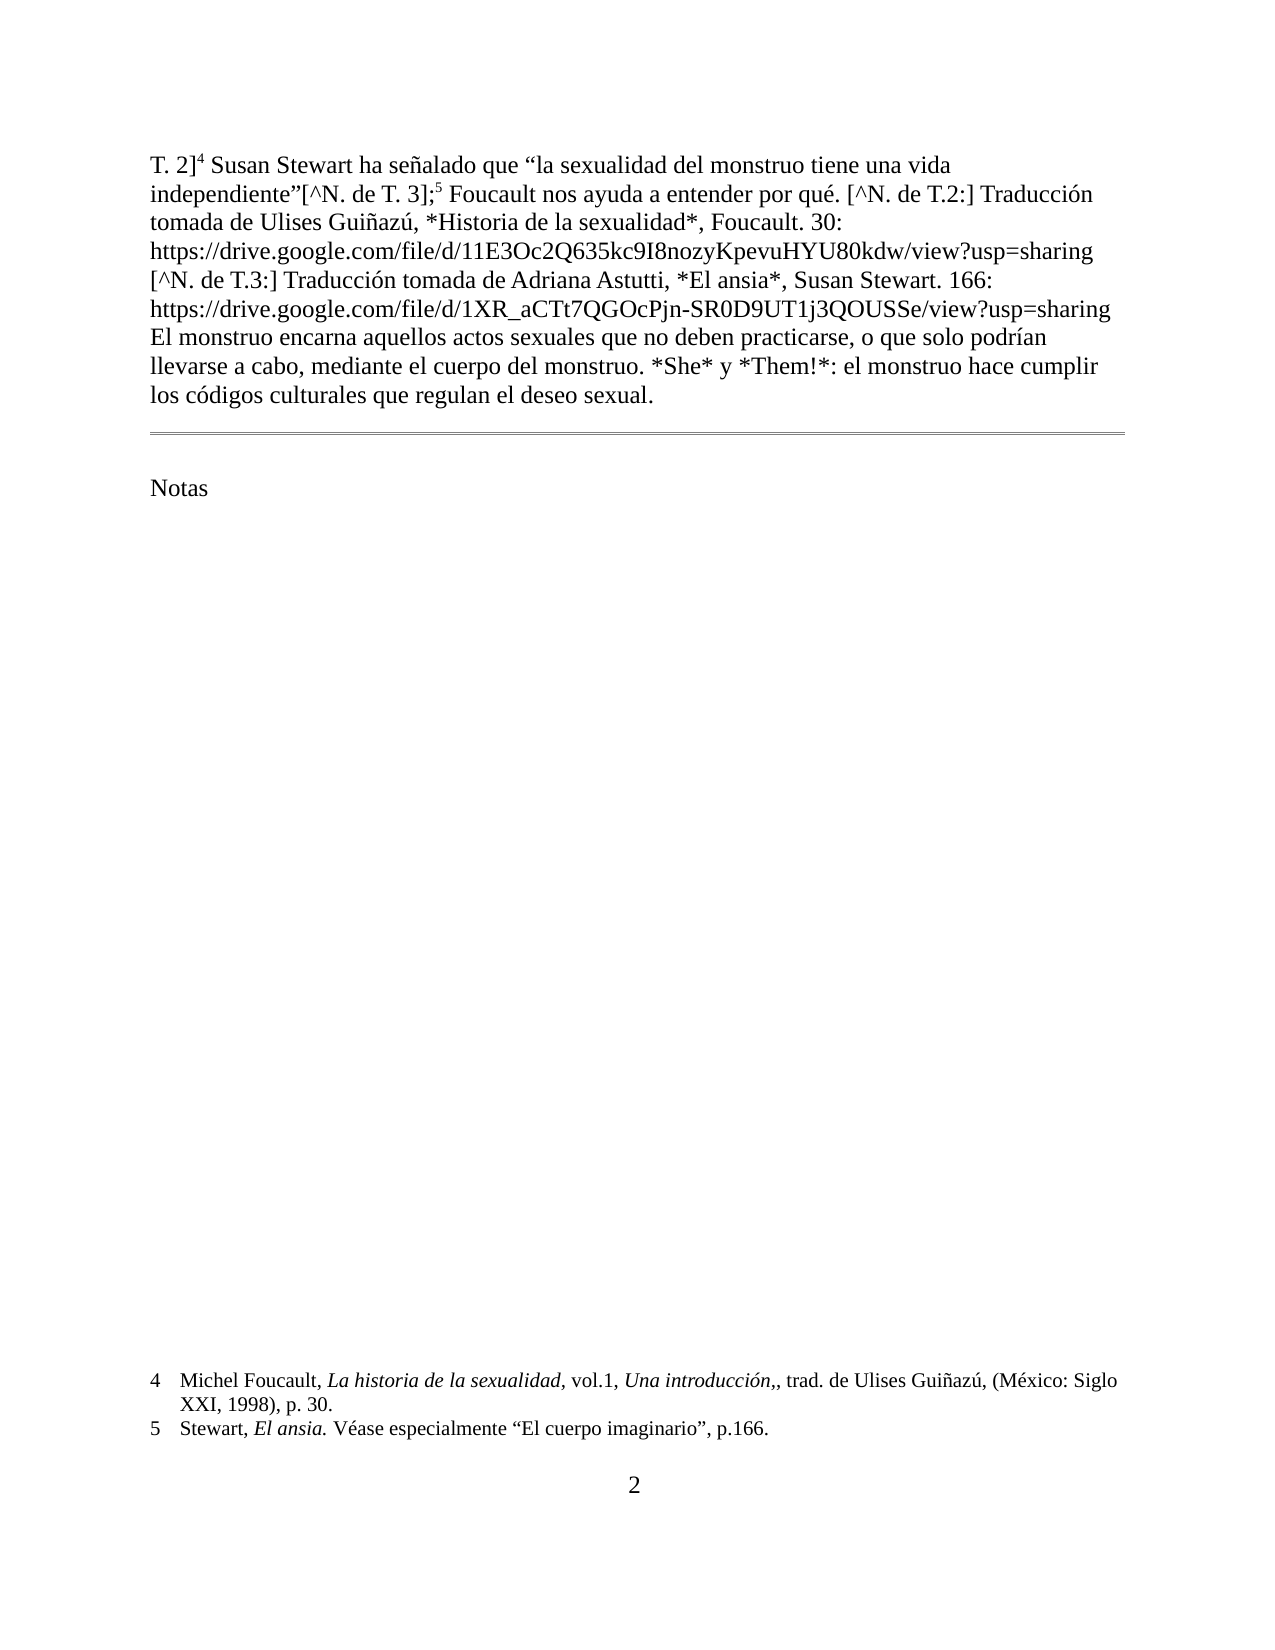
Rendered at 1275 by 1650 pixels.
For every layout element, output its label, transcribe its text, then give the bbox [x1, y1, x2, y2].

text Notas [150, 473, 1125, 502]
text Mientras que los monstruos nacidos de la conveniencia política y el nacionalismo autojustificatorio funcionan como invitaciones vivientes a la acción, usualmente militares (invasiones, usurpaciones o colonizaciones), el monstruo de la prohibición vigila los límites de lo posible: mediante su cuerpo grotesco, prohíbe ciertos comportamientos y acciones, mientras que legitima otros. Es posible que, por ejemplo, los mercaderes medievales diseminaran intencionalmente mapas que mostraran serpientes marinas, como el Leviatán, en los confines de sus rutas comerciales, para desalentar la exploración ulterior y establecer monopolios. En este sentido, cada monstruo representa una doble narrativa, dos historias vivientes: una describe cómo llegó a ser monstruo, mientras que otra es su testimonio, el cual detalla qué función cultural cumple. El monstruo de la prohibición existe para delimitar los lazos que unen al sistema de relaciones al que llamamos cultura, y señalar, de manera horripilante, los límites que no pueden—no deben— cruzarse. En principio, estos límites están establecidos para controlar el tráfico de mujeres, o, más en general, para establecer vínculos estrictamente homosociales entre hombres, vínculos que mantienen funcional a una sociedad patriarcal. Como una suerte de guardián del rebaño, este monstruo delimita el espacio social por el que los cuerpos culturales pueden dirigirse, y, en tiempos clásicos (por ejemplo), validaban un sistema rígido y jerárquico de liderazgo naturalizado y control, donde cada hombre ocupaba un lugar funcional. El prototipo en la cultura occidental para este tipo de monstruo geográfico es el Polifemo de Homero. Como rendición xenofóbica por excelencia del extranjero (el bárbaro—lo ininteligible dentro de un sistema cultural-lingüístico dado), los cíclopes son representados como salvajes que no tienen “una ley que los bendiga” ni la técnica para producir la civilización (al estilo griego). Su arcaísmo se transmite a través de su falta de jerarquía y de una política de precedentes. Esta disociación de la comunidad lleva a un individualismo áspero que, en términos homéricos, solo puede ser horroroso. Como viven sin un sistema de tradiciones y costumbres, los cíclopes representan un peligro para los griegos que llegan, hombres cuyas identidades dependen de una función compartimentalizada dentro de un sistema desindividualizado de subordinación y control. Las víctimas de Polifemo son devoradas, tragadas, borradas de la mirada pública: el canibalismo se vuelve una incorporación dentro de un cuerpo cultural equivocado. El monstruo es un aliado poderoso de lo que Foucault llama “la sociedad del panóptico”, en la que “esos comportamientos polimorfos [son] realmente extraídos del cuerpo de los hombres y de sus placeres”[^N. de T.]. [^N. de T.]: Traducción tomada de Ulises Guiñazú, *Historia de la sexualidad*, Foucault: https://drive.google.com/file/d/11E3Oc2Q635kc9I8nozyKpevuHYU80kdw/view?usp=sharing, página 30. . . [para ser] solidificados en ellos, mediante múltiples dispositivos de poder”[^N. de T. 2] Susan Stewart ha señalado que “la sexualidad del monstruo tiene una vida independiente”[^N. de T. 3]; Foucault nos ayuda a entender por qué. [^N. de T.2:] Traducción tomada de Ulises Guiñazú, *Historia de la sexualidad*, Foucault. 30: https://drive.google.com/file/d/11E3Oc2Q635kc9I8nozyKpevuHYU80kdw/view?usp=sharing [^N. de T.3:] Traducción tomada de Adriana Astutti, *El ansia*, Susan Stewart. 166: https://drive.google.com/file/d/1XR_aCTt7QGOcPjn-SR0D9UT1j3QOUSSe/view?usp=sharing El monstruo encarna aquellos actos sexuales que no deben practicarse, o que solo podrían llevarse a cabo, mediante el cuerpo del monstruo. *She* y *Them!*: el monstruo hace cumplir los códigos culturales que regulan el deseo sexual. [150, 150, 1125, 409]
text Michel Foucault, La historia de la sexualidad, vol.1, Una introducción,, trad. de Ulises Guiñazú, (México: Siglo XXI, 1998), p. 30. [150, 1368, 1125, 1416]
text Stewart, El ansia. Véase especialmente “El cuerpo imaginario”, p.166. [150, 1416, 1125, 1440]
